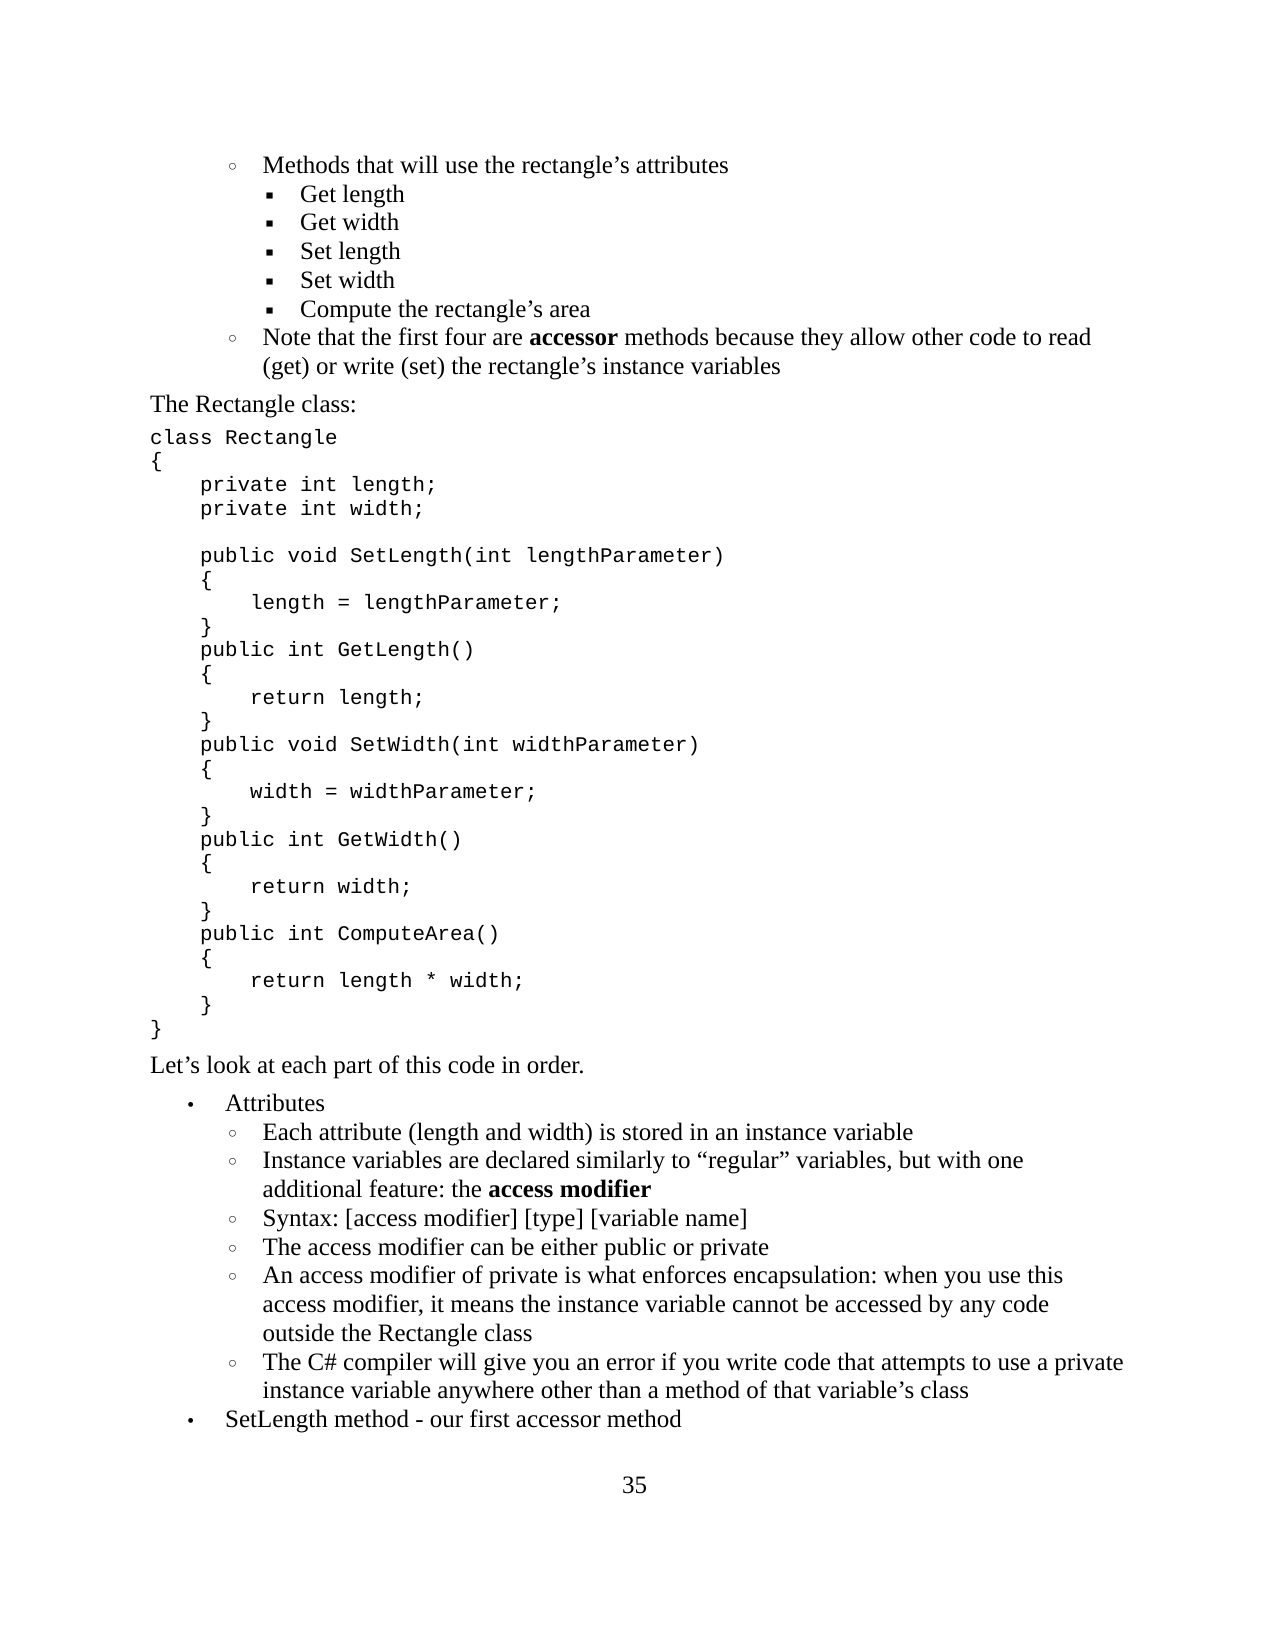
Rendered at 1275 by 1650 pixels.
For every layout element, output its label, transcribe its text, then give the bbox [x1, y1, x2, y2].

list The access modifier can be either public or private [225, 1232, 1125, 1261]
text public void SetLength(int lengthParameter) [150, 545, 1125, 568]
text } [150, 994, 1125, 1018]
list An access modifier of private is what enforces encapsulation: when you use this access modifier, it means the instance variable cannot be accessed by any code outside the Rectangle class [225, 1261, 1125, 1347]
list Syntax: [access modifier] [type] [variable name] [225, 1203, 1125, 1232]
list The C# compiler will give you an error if you write code that attempts to use a private instance variable anywhere other than a method of that variable’s class [225, 1347, 1125, 1404]
list Compute the rectangle’s area [262, 294, 1125, 322]
text class Rectangle [150, 427, 1125, 450]
list Each attribute (length and width) is stored in an instance variable [225, 1117, 1125, 1146]
text public int GetWidth() [150, 829, 1125, 852]
text } [150, 710, 1125, 734]
list Methods that will use the rectangle’s attributes [225, 150, 1125, 179]
list SetLength method - our first accessor method [187, 1404, 1125, 1433]
text { [150, 568, 1125, 592]
text length = lengthParameter; [150, 592, 1125, 616]
text private int width; [150, 498, 1125, 521]
text return length; [150, 687, 1125, 710]
text The Rectangle class: [150, 389, 1125, 418]
list Get width [262, 207, 1125, 236]
text public int GetLength() [150, 639, 1125, 663]
list Instance variables are declared similarly to “regular” variables, but with one additional feature: the access modifier [225, 1146, 1125, 1203]
text Let’s look at each part of this code in order. [150, 1050, 1125, 1079]
text { [150, 663, 1125, 687]
list Set length [262, 236, 1125, 265]
text { [150, 450, 1125, 474]
text { [150, 852, 1125, 876]
text } [150, 899, 1125, 923]
list Get length [262, 179, 1125, 207]
text } [150, 616, 1125, 639]
list Set width [262, 265, 1125, 294]
text public void SetWidth(int widthParameter) [150, 734, 1125, 758]
text private int length; [150, 474, 1125, 498]
list Attributes [187, 1088, 1125, 1117]
text public int ComputeArea() [150, 923, 1125, 947]
text width = widthParameter; [150, 781, 1125, 805]
text { [150, 947, 1125, 971]
text { [150, 758, 1125, 781]
text return width; [150, 876, 1125, 899]
list Note that the first four are accessor methods because they allow other code to read (get) or write (set) the rectangle’s instance variables [225, 322, 1125, 380]
text } [150, 805, 1125, 829]
text } [150, 1018, 1125, 1041]
text return length * width; [150, 971, 1125, 994]
